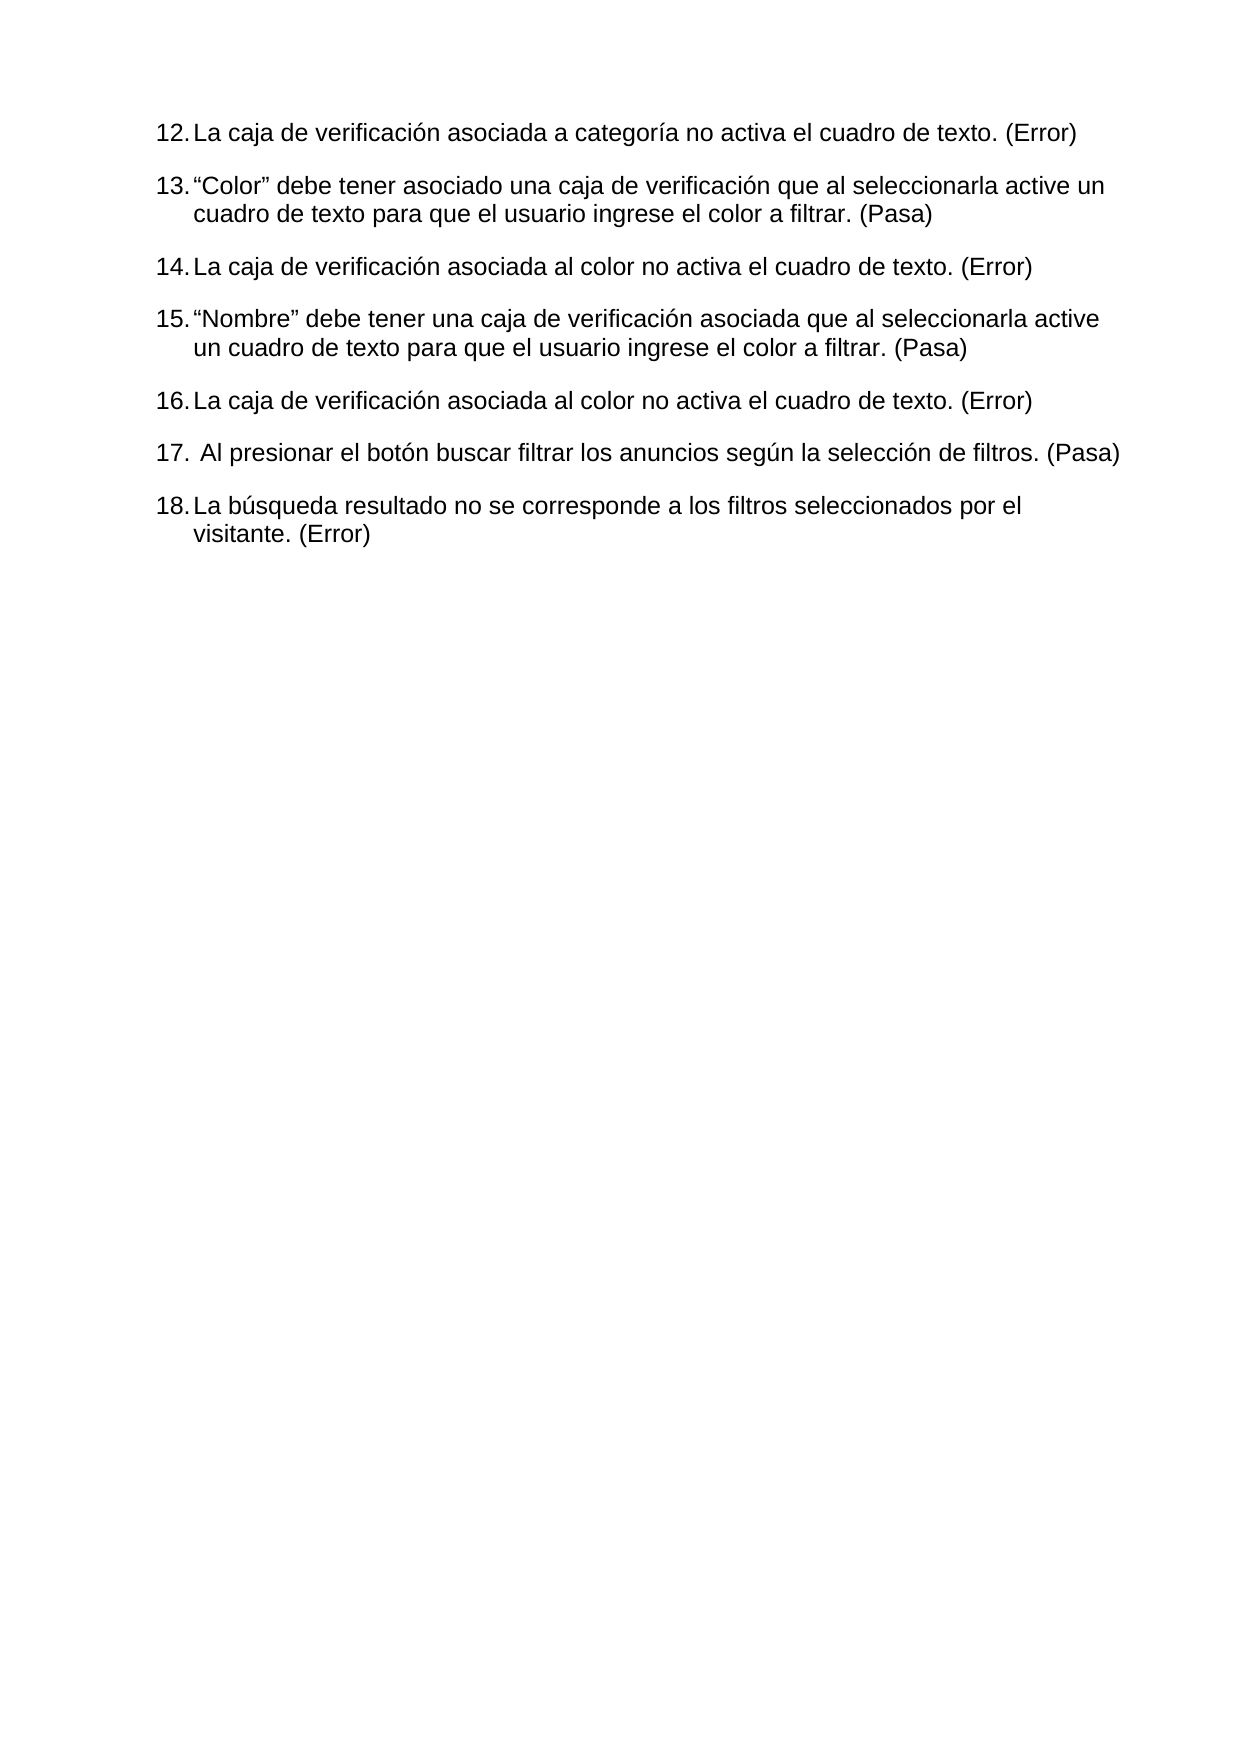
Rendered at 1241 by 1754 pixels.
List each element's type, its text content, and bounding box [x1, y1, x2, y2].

list La caja de verificación asociada a categoría no activa el cuadro de texto. (Error) [156, 118, 1122, 147]
list “Nombre” debe tener una caja de verificación asociada que al seleccionarla active un cuadro de texto para que el usuario ingrese el color a filtrar. (Pasa) [156, 304, 1122, 362]
list La búsqueda resultado no se corresponde a los filtros seleccionados por el visitante. (Error) [156, 491, 1122, 548]
list La caja de verificación asociada al color no activa el cuadro de texto. (Error) [156, 386, 1122, 414]
list “Color” debe tener asociado una caja de verificación que al seleccionarla active un cuadro de texto para que el usuario ingrese el color a filtrar. (Pasa) [156, 171, 1122, 228]
list La caja de verificación asociada al color no activa el cuadro de texto. (Error) [156, 252, 1122, 281]
list Al presionar el botón buscar filtrar los anuncios según la selección de filtros. (Pasa) [156, 438, 1122, 467]
